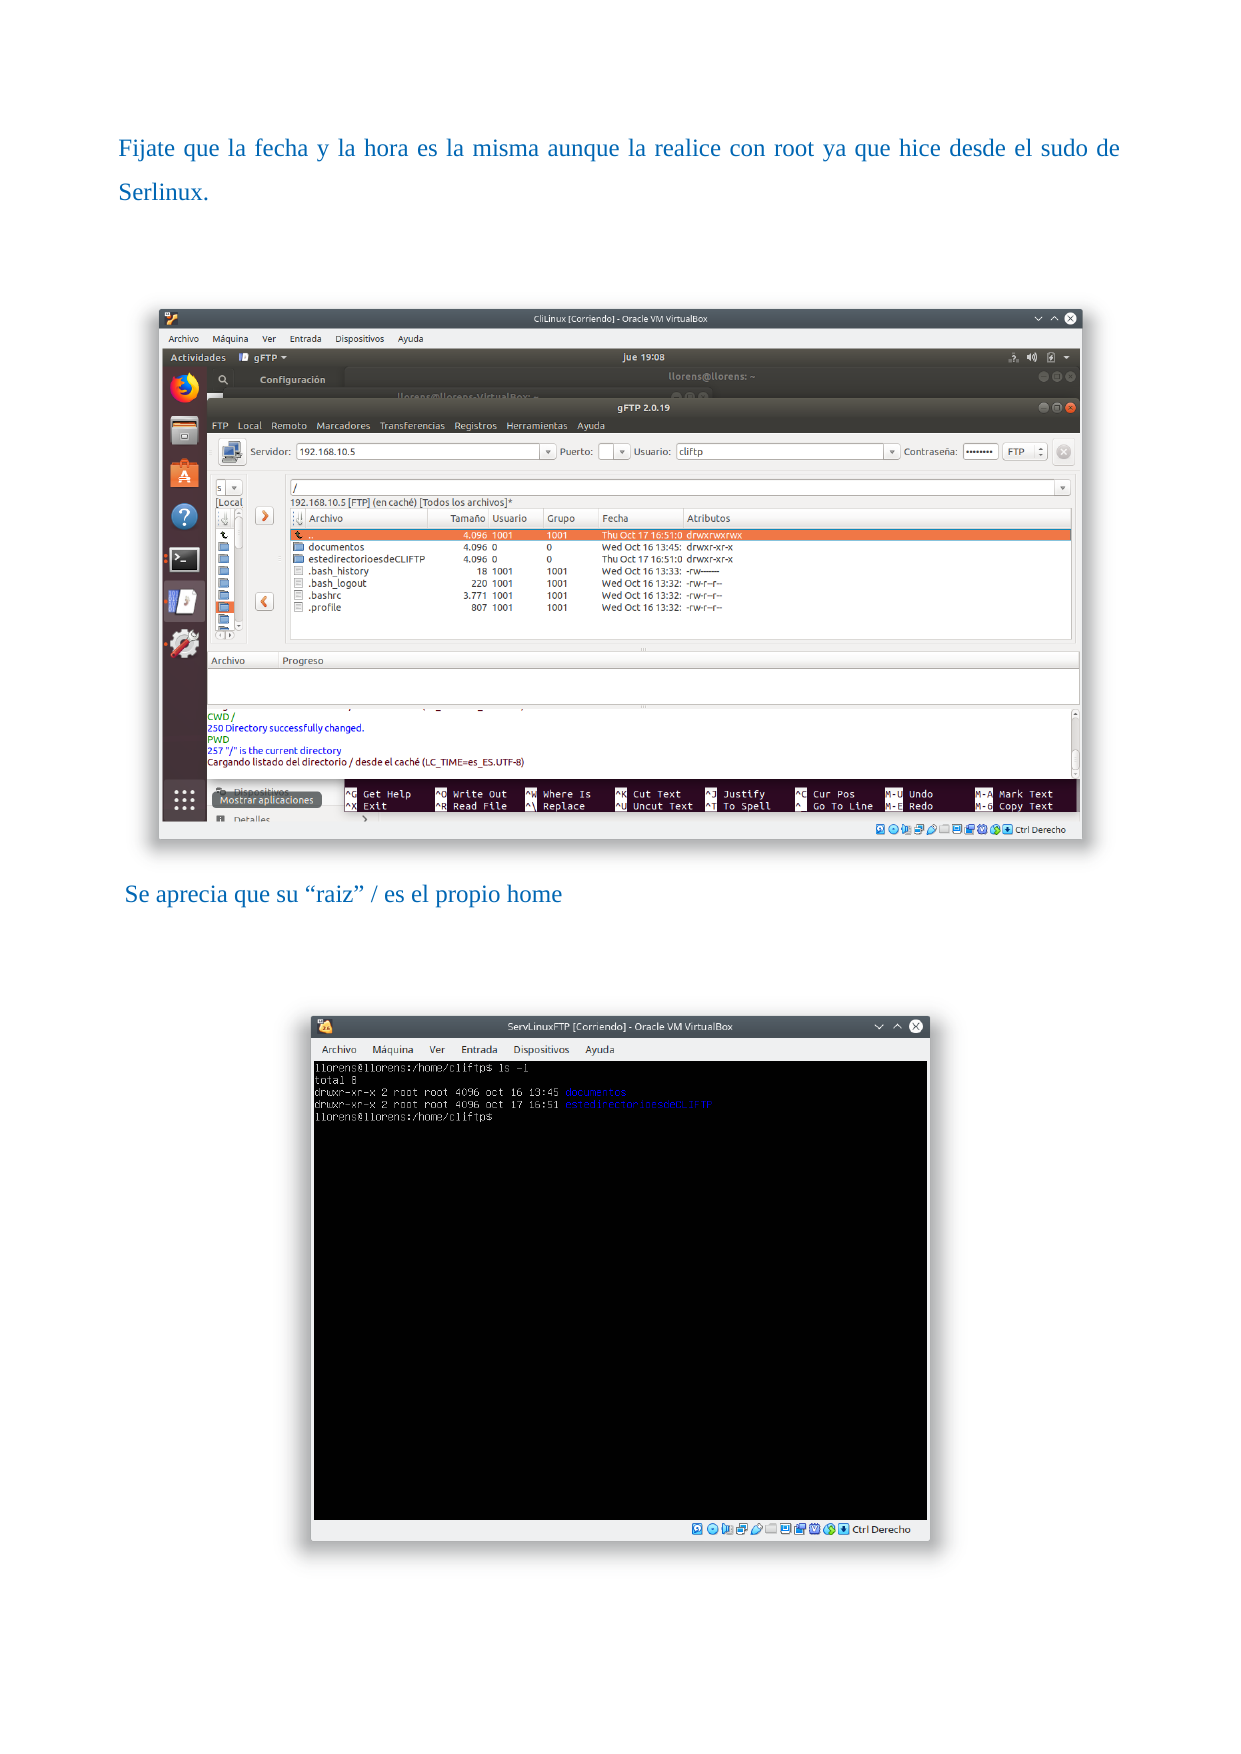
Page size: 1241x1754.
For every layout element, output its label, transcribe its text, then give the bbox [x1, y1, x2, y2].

picture [264, 987, 976, 1587]
text Se aprecia que su “raiz” / es el propio home [118, 880, 1122, 908]
text Fijate que la fecha y la hora es la misma aunque la realice con root ya que hice desde el sudo de Serlinux. [118, 118, 1122, 206]
picture [118, 284, 1123, 880]
